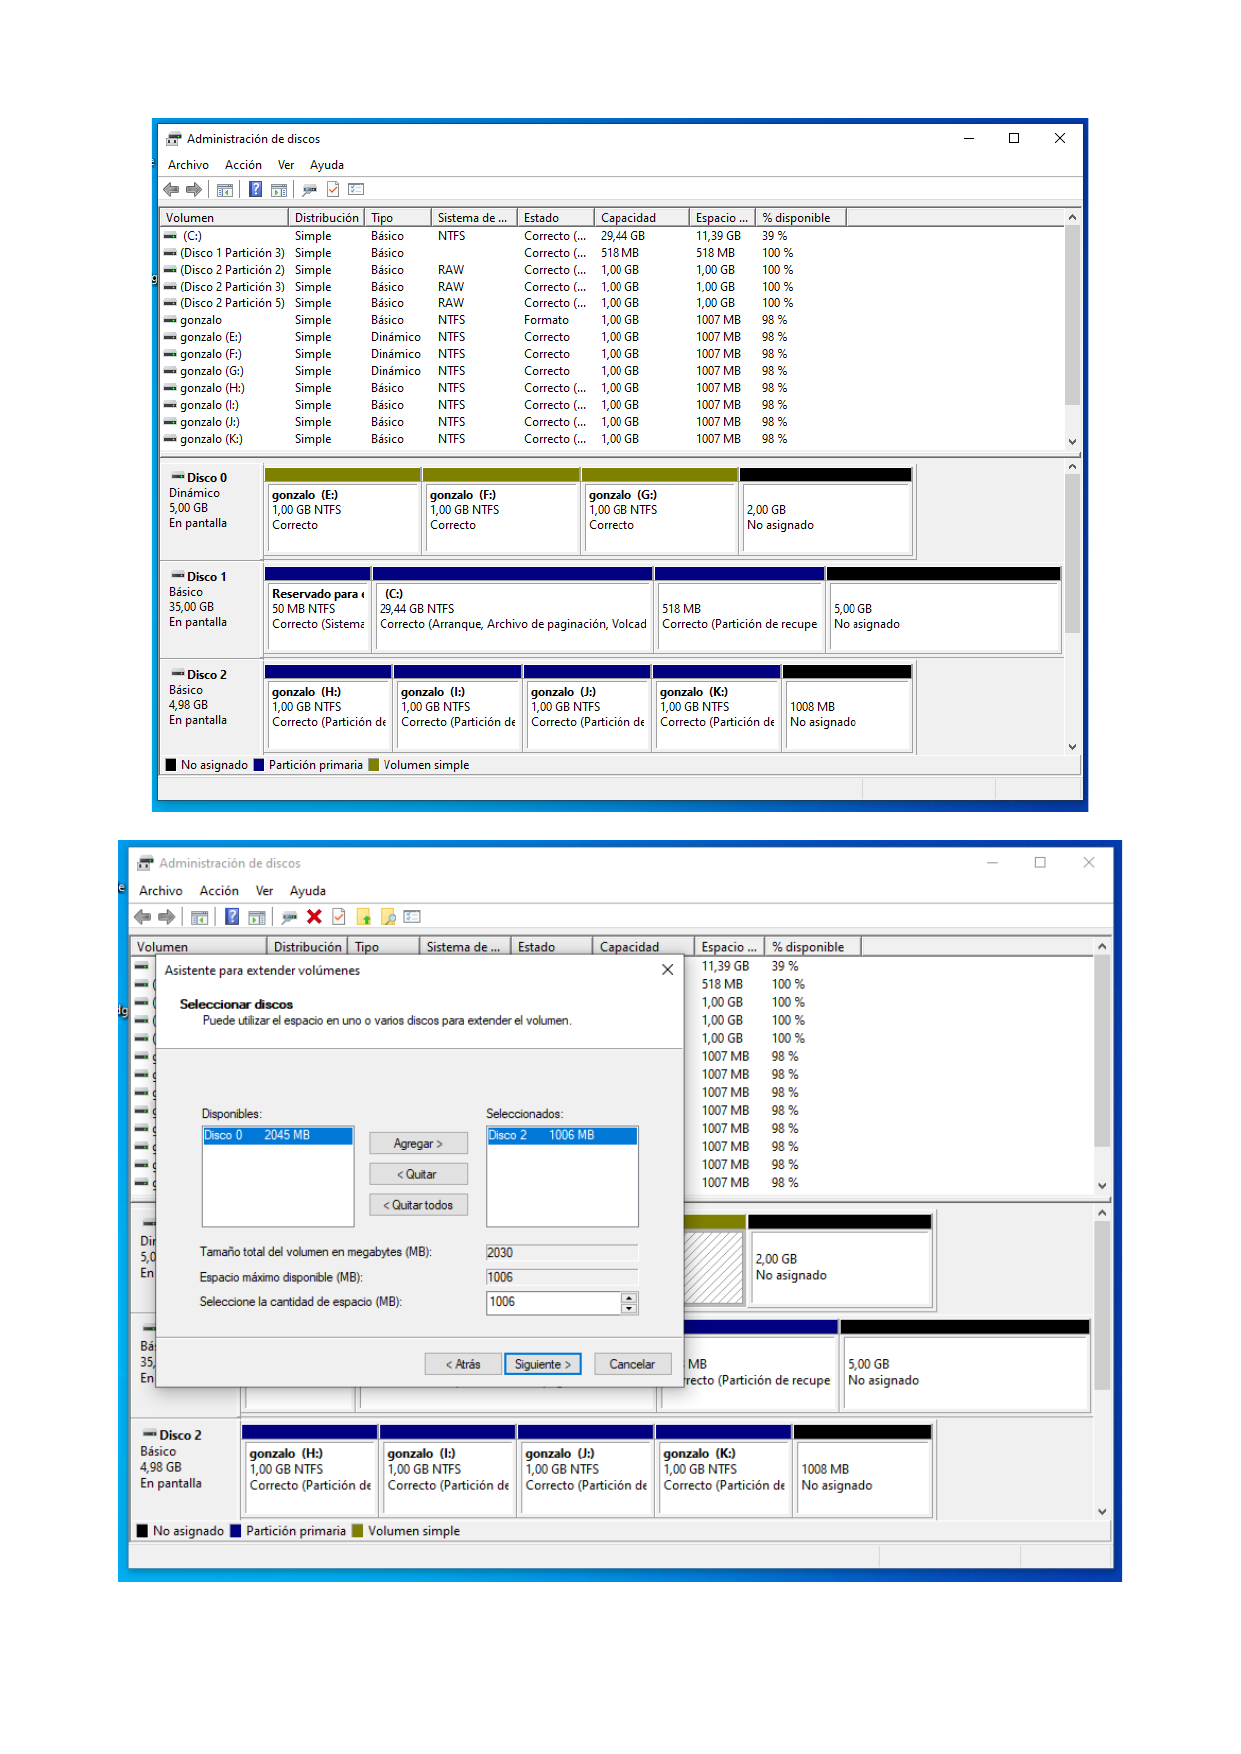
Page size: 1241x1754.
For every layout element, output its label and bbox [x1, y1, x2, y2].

picture [151, 118, 1089, 812]
picture [118, 840, 1123, 1582]
